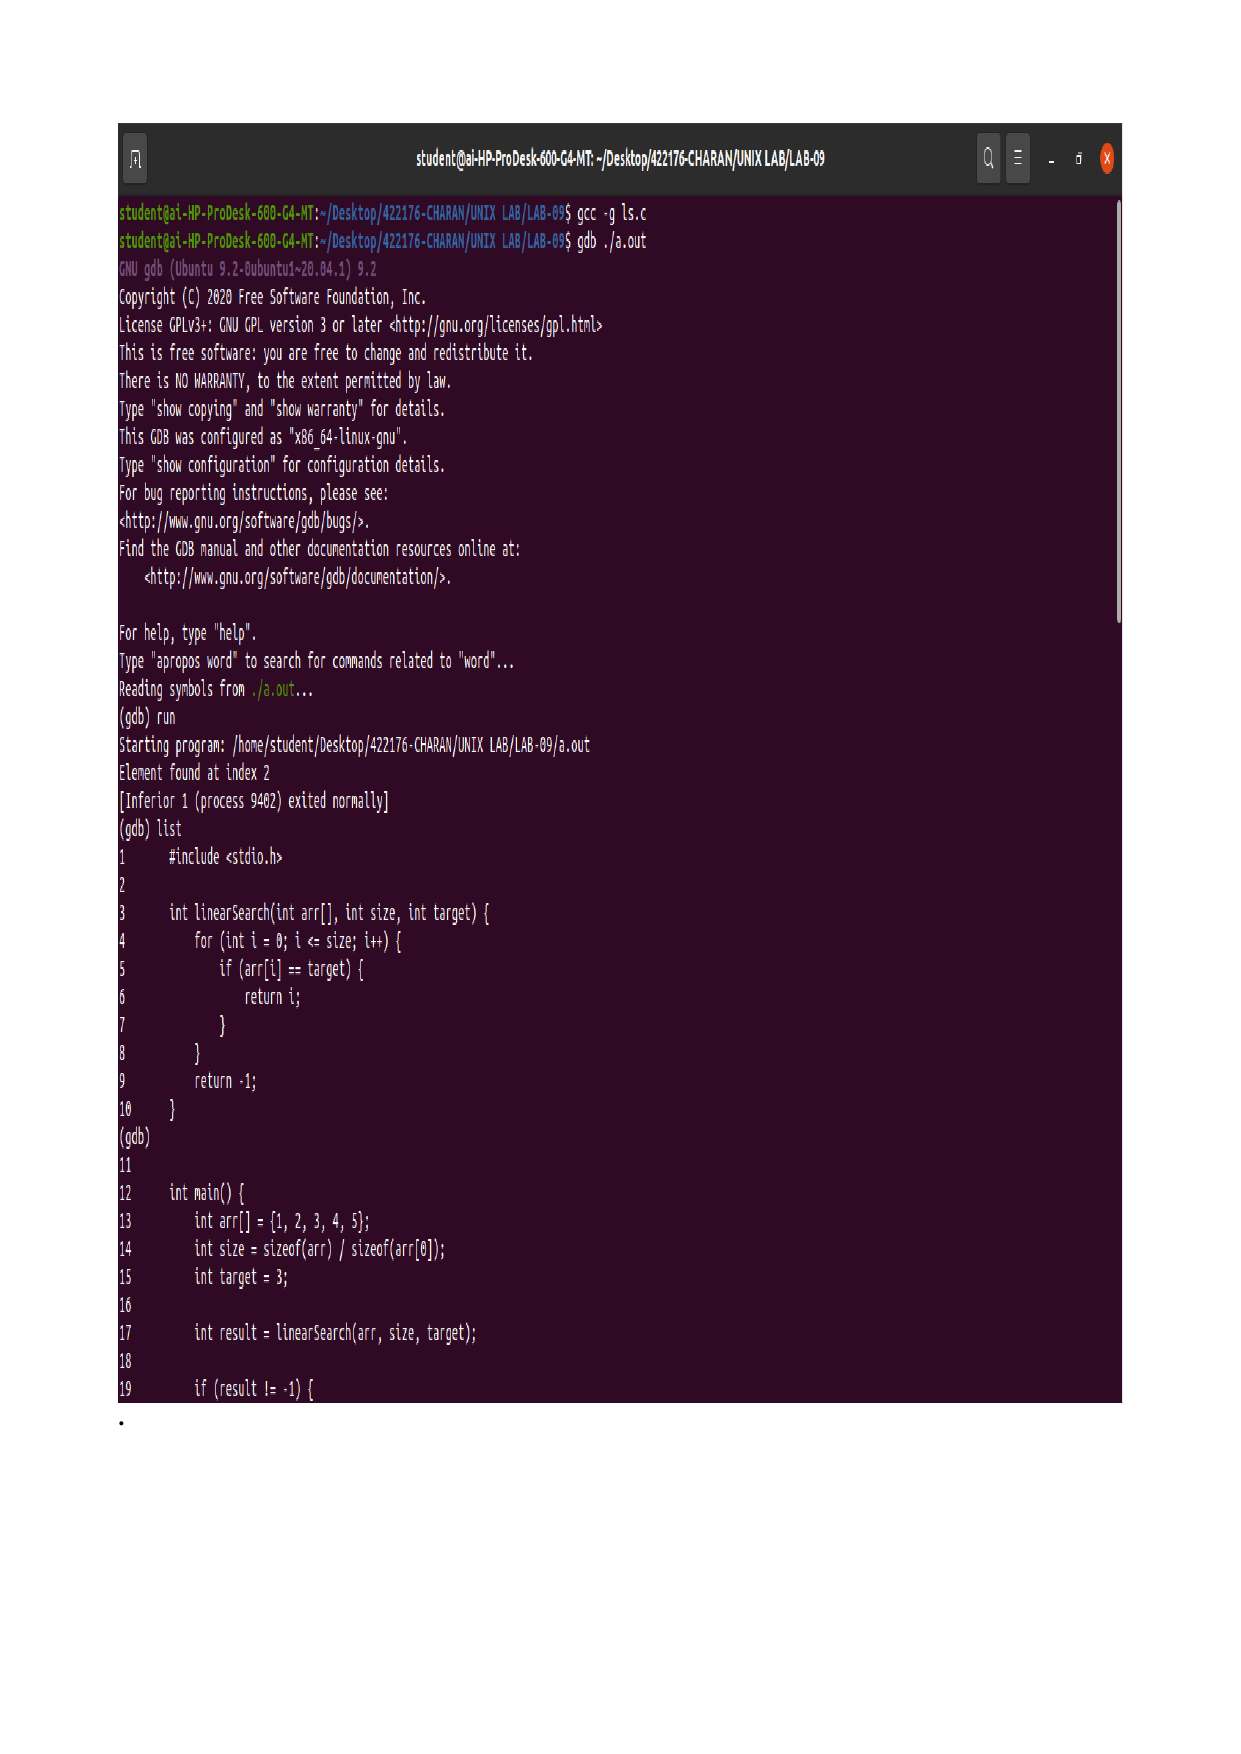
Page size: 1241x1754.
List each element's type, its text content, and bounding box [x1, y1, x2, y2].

picture [118, 123, 1123, 1403]
text [118, 118, 1122, 123]
text . [118, 1403, 1122, 1431]
